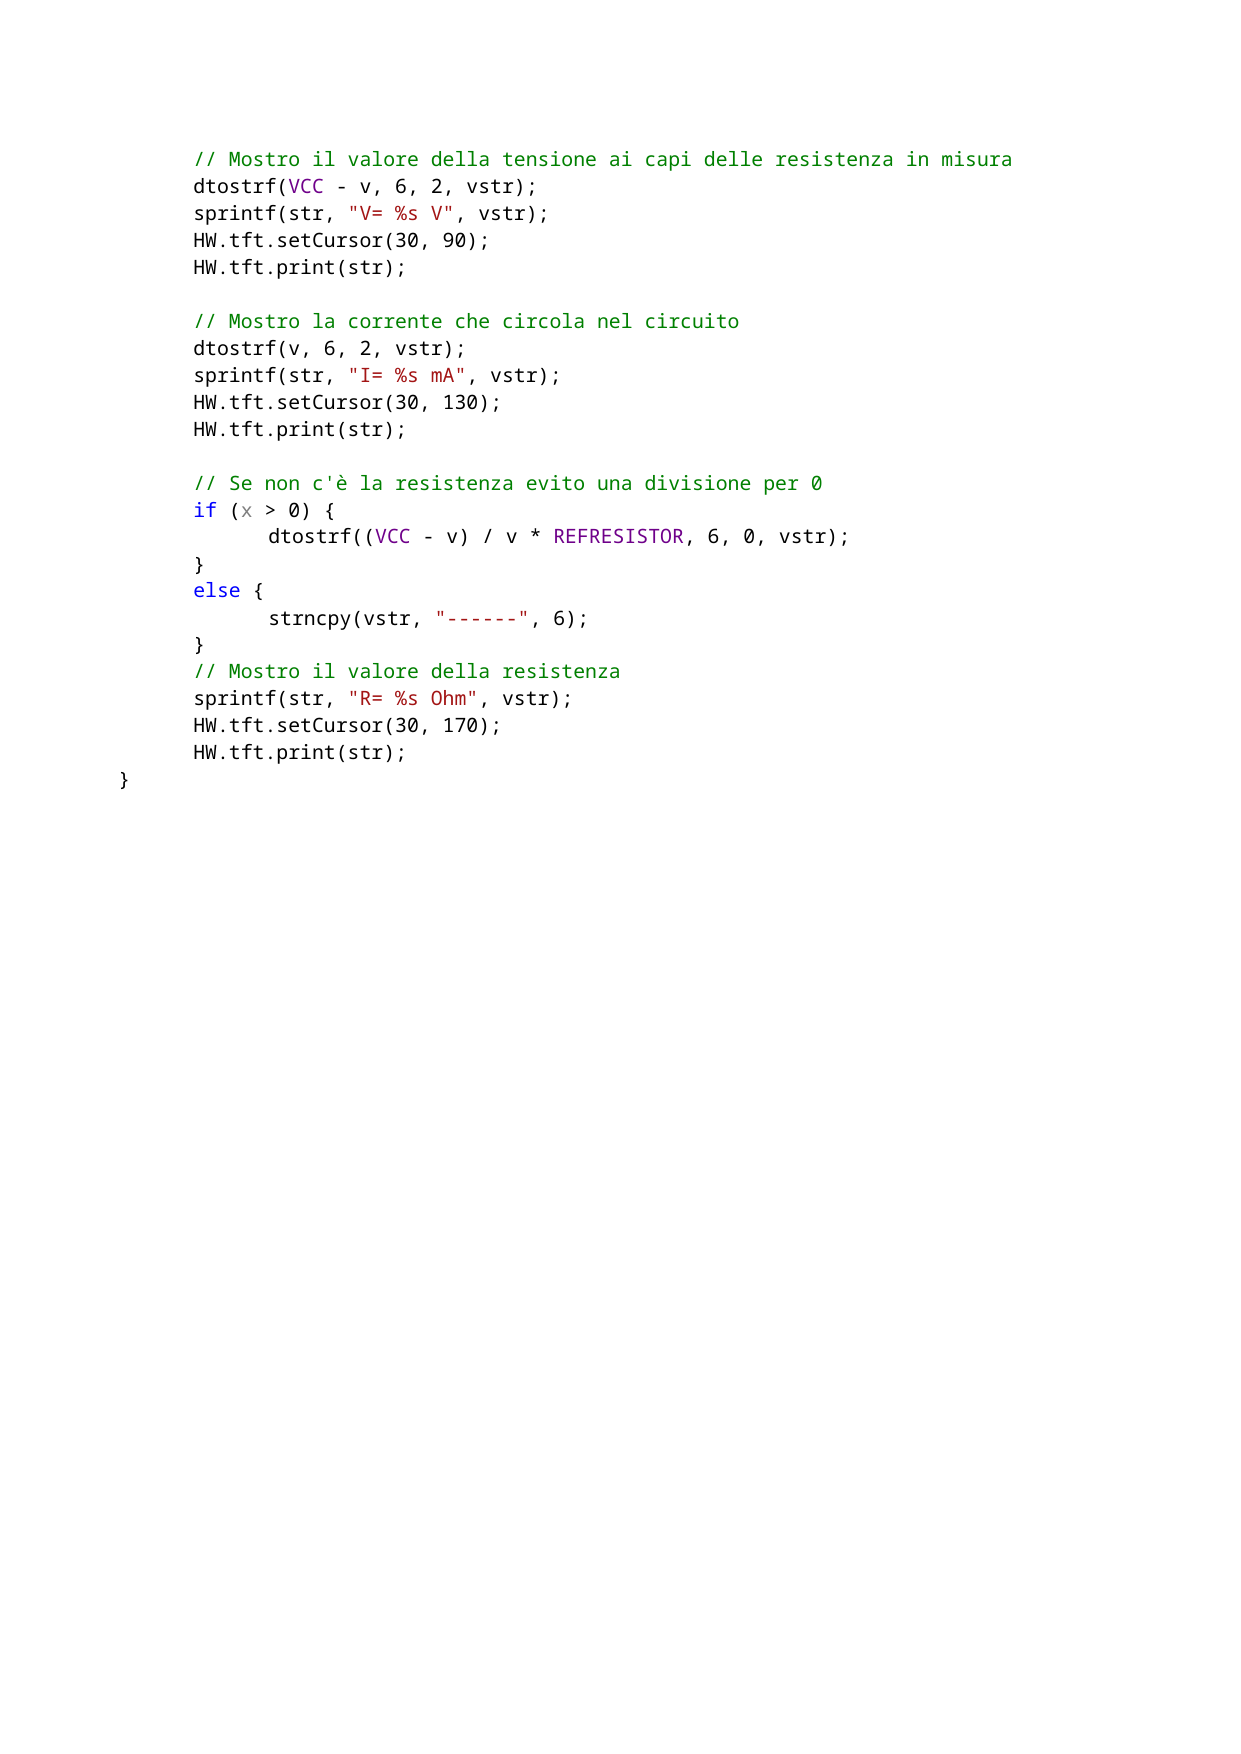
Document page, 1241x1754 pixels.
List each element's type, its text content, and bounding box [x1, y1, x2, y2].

text sprintf(str, "V= %s V", vstr); [118, 199, 1122, 226]
text dtostrf((VCC - v) / v * REFRESISTOR, 6, 0, vstr); [118, 523, 1122, 550]
text HW.tft.print(str); [118, 253, 1122, 280]
text HW.tft.print(str); [118, 415, 1122, 442]
text HW.tft.setCursor(30, 130); [118, 388, 1122, 415]
text HW.tft.setCursor(30, 170); [118, 712, 1122, 739]
text // Mostro il valore della tensione ai capi delle resistenza in misura [118, 145, 1122, 172]
text // Mostro il valore della resistenza [118, 658, 1122, 685]
text HW.tft.setCursor(30, 90); [118, 226, 1122, 253]
text } [118, 550, 1122, 577]
text dtostrf(VCC - v, 6, 2, vstr); [118, 172, 1122, 199]
text } [118, 766, 1122, 793]
text // Se non c'è la resistenza evito una divisione per 0 [118, 469, 1122, 496]
text else { [118, 577, 1122, 604]
text HW.tft.print(str); [118, 739, 1122, 766]
text // Mostro la corrente che circola nel circuito [118, 307, 1122, 334]
text dtostrf(v, 6, 2, vstr); [118, 334, 1122, 361]
text sprintf(str, "I= %s mA", vstr); [118, 361, 1122, 388]
text sprintf(str, "R= %s Ohm", vstr); [118, 685, 1122, 712]
text strncpy(vstr, "------", 6); [118, 604, 1122, 631]
text } [118, 631, 1122, 658]
text if (x > 0) { [118, 496, 1122, 523]
